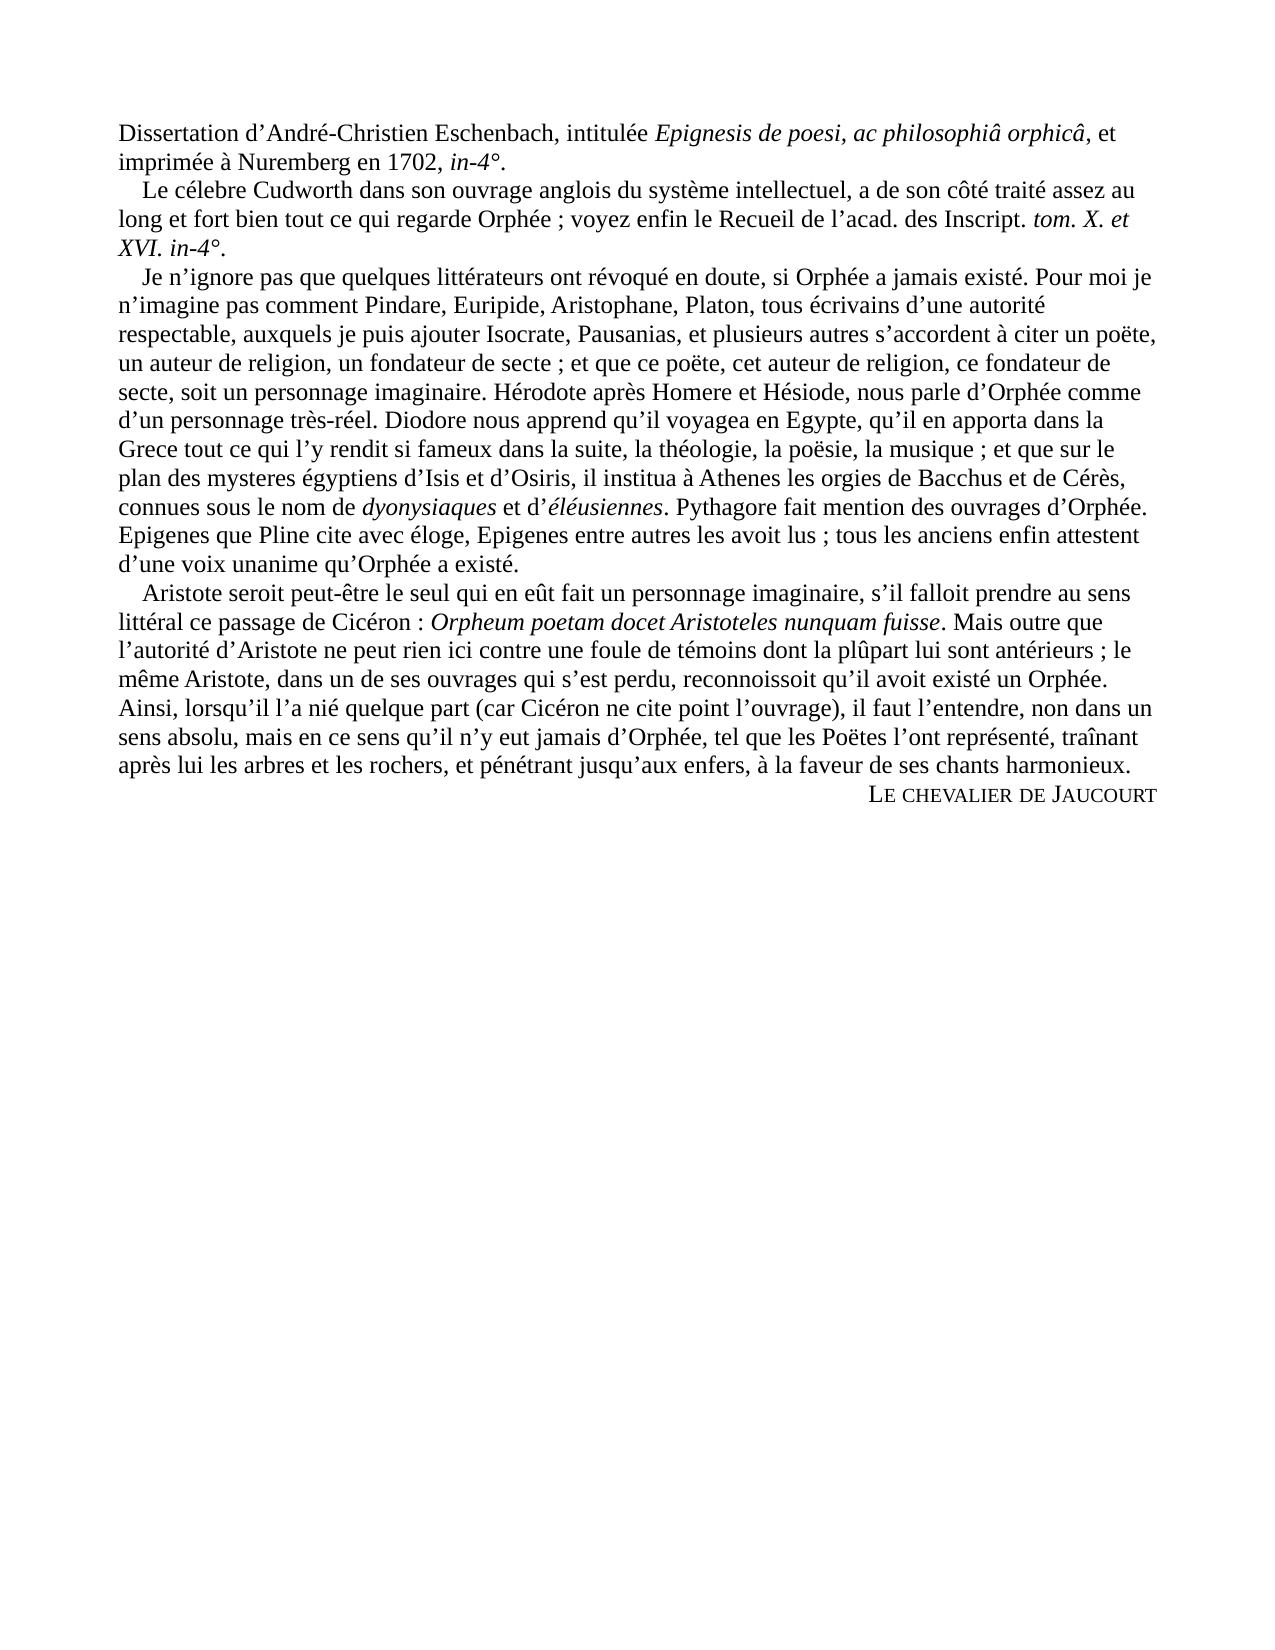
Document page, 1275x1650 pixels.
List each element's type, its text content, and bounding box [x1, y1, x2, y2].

text Dissertation d’André-Christien Eschenbach, intitulée Epignesis de poesi, ac philosophiâ orphicâ, et imprimée à Nuremberg en 1702, in-4°. [118, 118, 1157, 176]
text Le célebre Cudworth dans son ouvrage anglois du système intellectuel, a de son côté traité assez au long et fort bien tout ce qui regarde Orphée ; voyez enfin le Recueil de l’acad. des Inscript. tom. X. et XVI. in-4°. [118, 176, 1157, 262]
text Le chevalier de Jaucourt [118, 779, 1157, 808]
text Je n’ignore pas que quelques littérateurs ont révoqué en doute, si Orphée a jamais existé. Pour moi je n’imagine pas comment Pindare, Euripide, Aristophane, Platon, tous écrivains d’une autorité respectable, auxquels je puis ajouter Isocrate, Pausanias, et plusieurs autres s’accordent à citer un poëte, un auteur de religion, un fondateur de secte ; et que ce poëte, cet auteur de religion, ce fondateur de secte, soit un personnage imaginaire. Hérodote après Homere et Hésiode, nous parle d’Orphée comme d’un personnage très-réel. Diodore nous apprend qu’il voyagea en Egypte, qu’il en apporta dans la Grece tout ce qui l’y rendit si fameux dans la suite, la théologie, la poësie, la musique ; et que sur le plan des mysteres égyptiens d’Isis et d’Osiris, il institua à Athenes les orgies de Bacchus et de Cérès, connues sous le nom de dyonysiaques et d’éléusiennes. Pythagore fait mention des ouvrages d’Orphée. Epigenes que Pline cite avec éloge, Epigenes entre autres les avoit lus ; tous les anciens enfin attestent d’une voix unanime qu’Orphée a existé. [118, 262, 1157, 578]
text Aristote seroit peut-être le seul qui en eût fait un personnage imaginaire, s’il falloit prendre au sens littéral ce passage de Cicéron : Orpheum poetam docet Aristoteles nunquam fuisse. Mais outre que l’autorité d’Aristote ne peut rien ici contre une foule de témoins dont la plûpart lui sont antérieurs ; le même Aristote, dans un de ses ouvrages qui s’est perdu, reconnoissoit qu’il avoit existé un Orphée. Ainsi, lorsqu’il l’a nié quelque part (car Cicéron ne cite point l’ouvrage), il faut l’entendre, non dans un sens absolu, mais en ce sens qu’il n’y eut jamais d’Orphée, tel que les Poëtes l’ont représenté, traînant après lui les arbres et les rochers, et pénétrant jusqu’aux enfers, à la faveur de ses chants harmonieux. [118, 578, 1157, 779]
